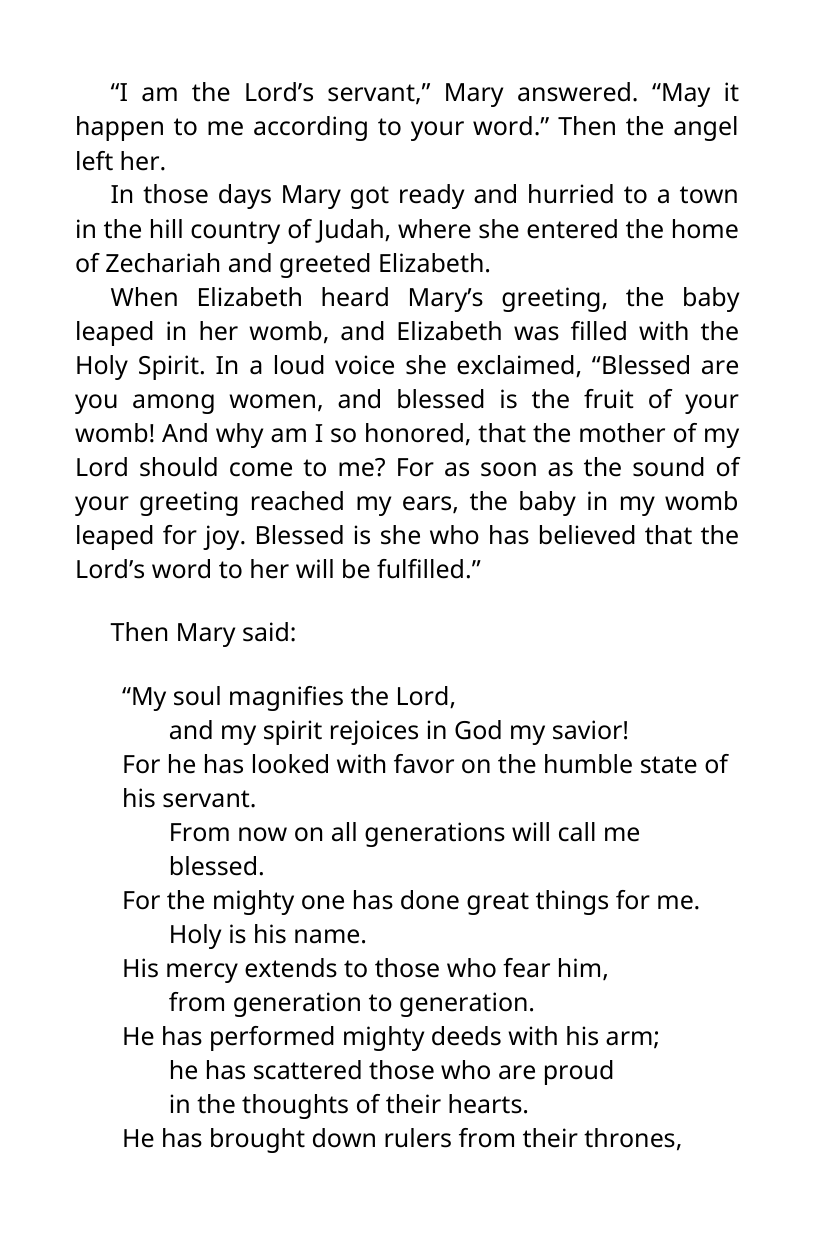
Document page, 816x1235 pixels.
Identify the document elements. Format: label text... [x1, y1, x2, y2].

text “My soul magnifies the Lord, [122, 678, 693, 712]
text and my spirit rejoices in God my savior! [169, 712, 740, 746]
text “I am the Lord’s servant,” Mary answered. “May it happen to me according to your word.” Then the angel left her. [75, 75, 740, 177]
text He has brought down rulers from their thrones, [122, 1121, 740, 1155]
text His mercy extends to those who fear him, [122, 951, 740, 985]
text When Elizabeth heard Mary’s greeting, the baby leaped in her womb, and Elizabeth was filled with the Holy Spirit. In a loud voice she exclaimed, “Blessed are you among women, and blessed is the fruit of your womb! And why am I so honored, that the mother of my Lord should come to me? For as soon as the sound of your greeting reached my ears, the baby in my womb leaped for joy. Blessed is she who has believed that the Lord’s word to her will be fulfilled.” [75, 279, 740, 586]
text in the thoughts of their hearts. [169, 1087, 740, 1121]
text For he has looked with favor on the humble state of his servant. [122, 746, 740, 814]
text From now on all generations will call me blessed. [169, 814, 740, 883]
text he has scattered those who are proud [169, 1053, 740, 1087]
text Holy is his name. [169, 917, 740, 951]
text For the mighty one has done great things for me. [122, 883, 740, 917]
text In those days Mary got ready and hurried to a town in the hill country of Judah, where she entered the home of Zechariah and greeted Elizabeth. [75, 177, 740, 279]
text from generation to generation. [169, 985, 740, 1019]
text Then Mary said: [75, 615, 740, 649]
text He has performed mighty deeds with his arm; [122, 1019, 740, 1053]
